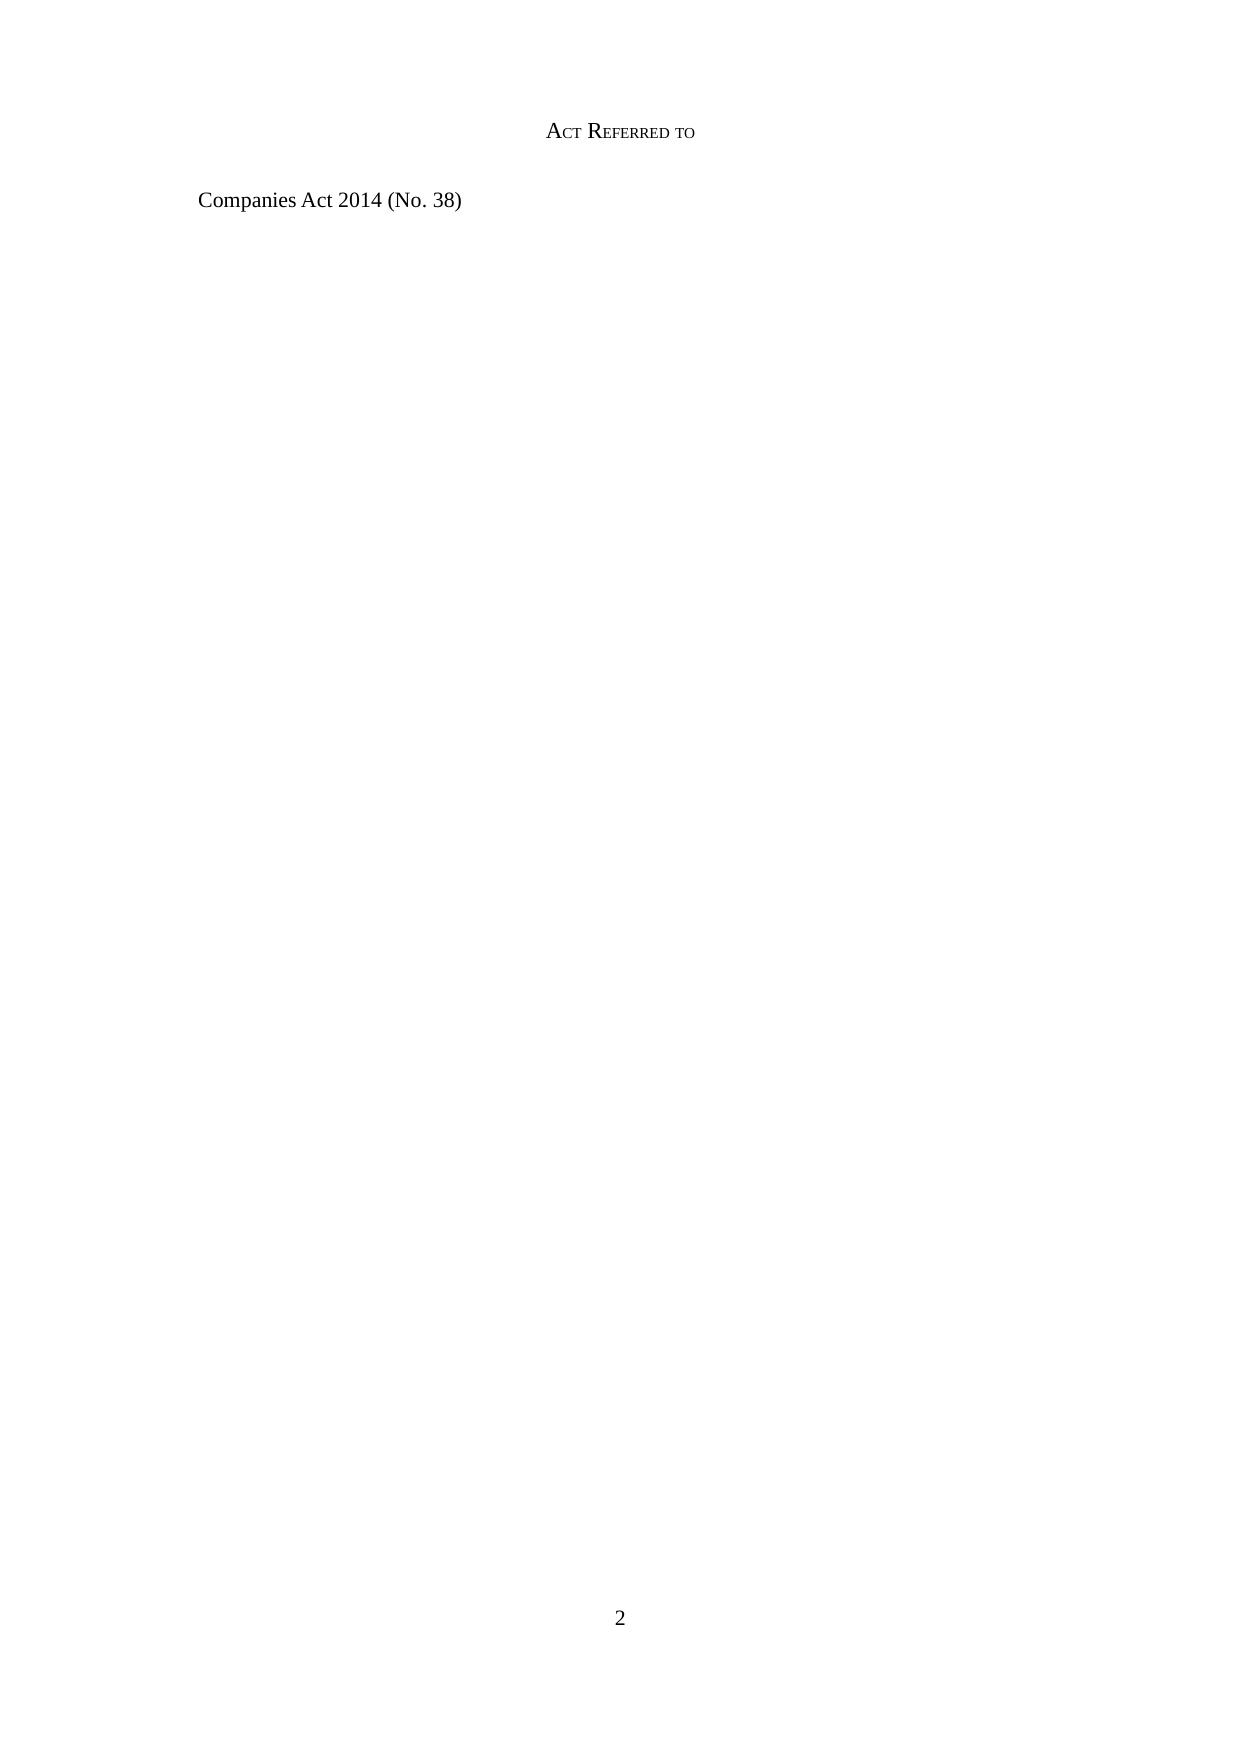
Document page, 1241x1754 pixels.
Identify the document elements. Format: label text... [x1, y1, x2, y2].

text Companies Act 2014 (No. 38) [198, 188, 1063, 212]
text Act Referred to [177, 118, 1063, 144]
